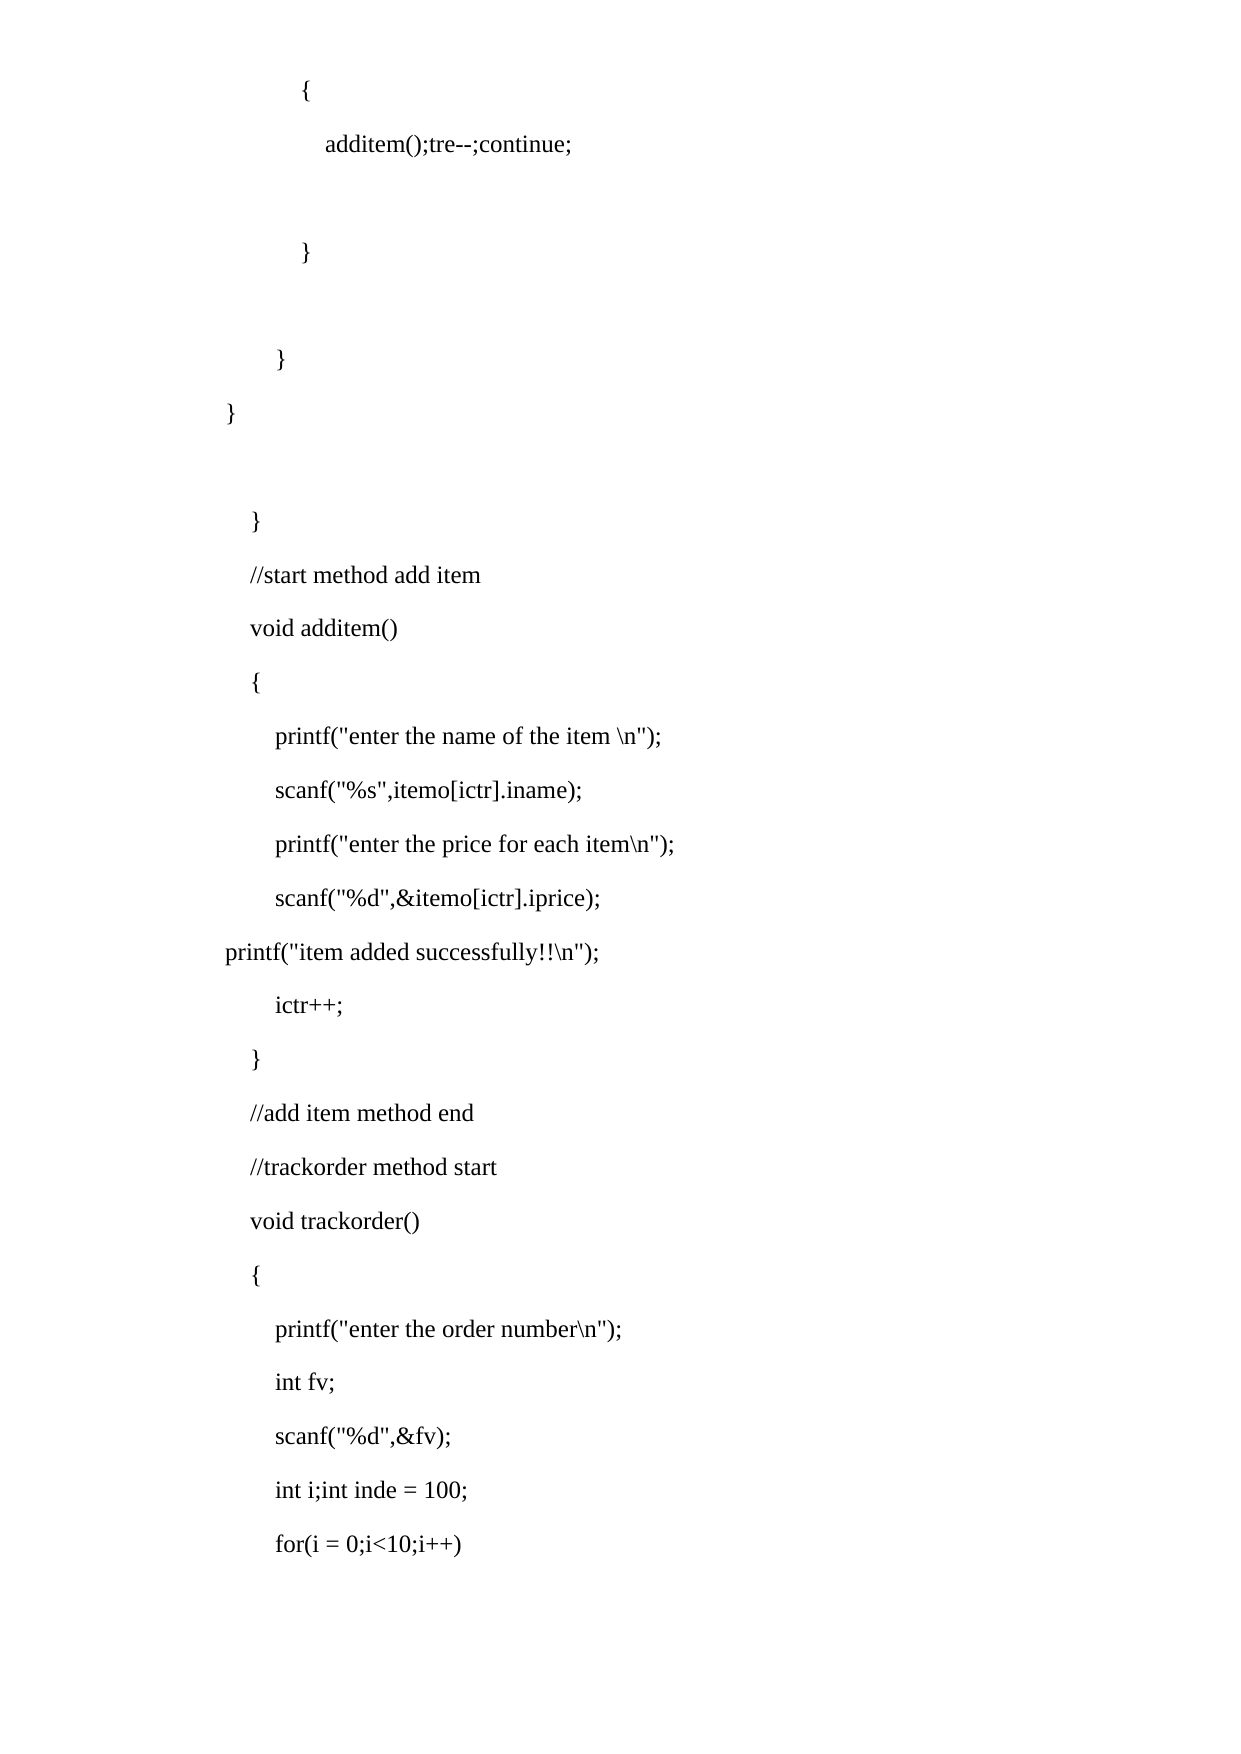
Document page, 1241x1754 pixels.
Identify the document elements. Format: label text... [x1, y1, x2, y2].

text } [225, 506, 1090, 534]
text additem();tre--;continue; [225, 129, 1090, 158]
text } [225, 237, 1090, 265]
text int i;int inde = 100; [225, 1475, 1090, 1504]
text printf("enter the order number\n"); [225, 1314, 1090, 1342]
text { [225, 75, 1090, 104]
text int fv; [225, 1367, 1090, 1396]
text scanf("%s",itemo[ictr].iname); [225, 775, 1090, 804]
text printf("enter the name of the item \n"); [225, 721, 1090, 750]
text scanf("%d",&fv); [225, 1421, 1090, 1450]
text } [225, 398, 1090, 427]
text { [225, 667, 1090, 696]
text } [225, 344, 1090, 373]
text scanf("%d",&itemo[ictr].iprice); [225, 883, 1090, 912]
text printf("item added successfully!!\n"); [225, 937, 1090, 965]
text printf("enter the price for each item\n"); [225, 829, 1090, 858]
text //trackorder method start [225, 1152, 1090, 1181]
text //add item method end [225, 1098, 1090, 1127]
text void trackorder() [225, 1206, 1090, 1235]
text ictr++; [225, 991, 1090, 1019]
text void additem() [225, 613, 1090, 642]
text { [225, 1260, 1090, 1288]
text //start method add item [225, 560, 1090, 588]
text } [225, 1044, 1090, 1073]
text for(i = 0;i<10;i++) [225, 1529, 1090, 1558]
